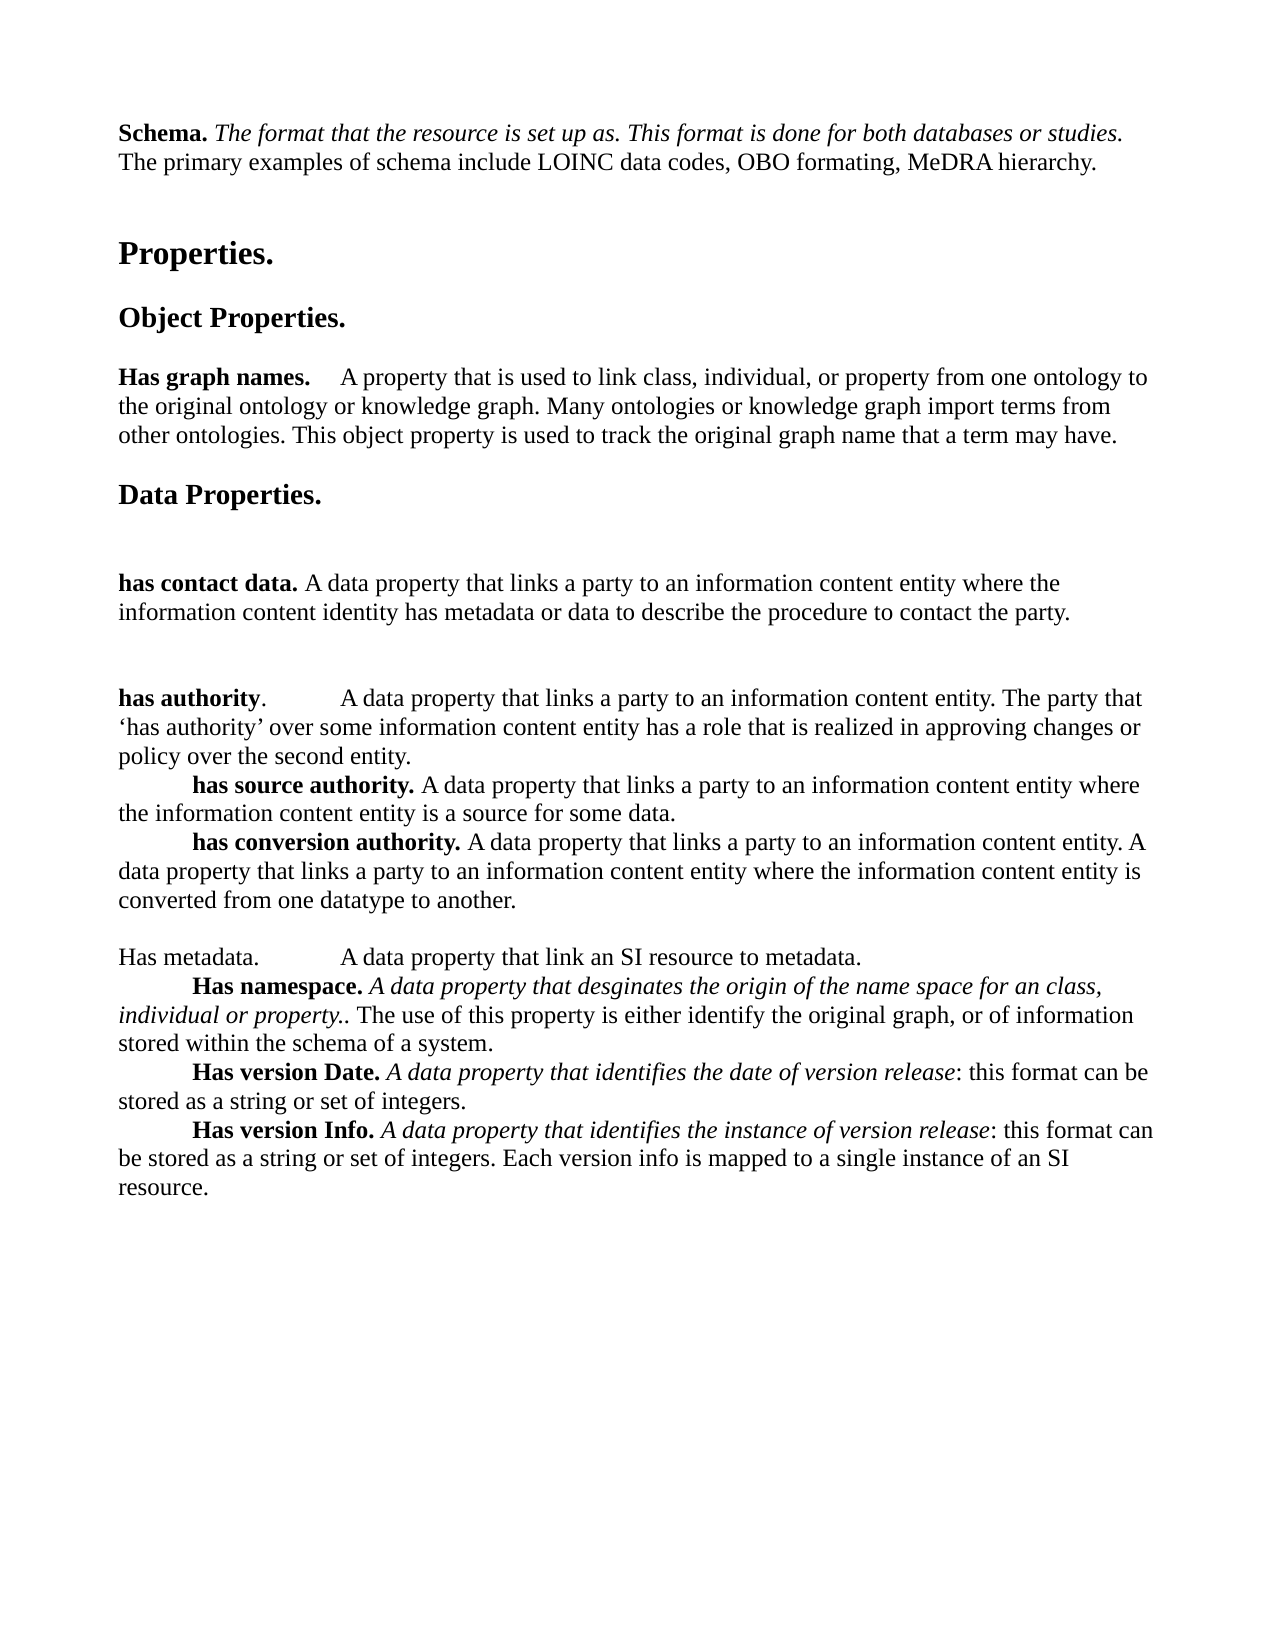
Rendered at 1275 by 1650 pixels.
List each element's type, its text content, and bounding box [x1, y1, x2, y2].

text Has metadata. A data property that link an SI resource to metadata. [118, 942, 1157, 971]
text Object Properties. [118, 300, 1157, 334]
text Has version Info. A data property that identifies the instance of version release: this format can be stored as a string or set of integers. Each version info is mapped to a single instance of an SI resource. [118, 1115, 1157, 1201]
text has conversion authority. A data property that links a party to an information content entity. A data property that links a party to an information content entity where the information content entity is converted from one datatype to another. [118, 827, 1157, 913]
text Has graph names. A property that is used to link class, individual, or property from one ontology to the original ontology or knowledge graph. Many ontologies or knowledge graph import terms from other ontologies. This object property is used to track the original graph name that a term may have. [118, 362, 1157, 449]
text has source authority. A data property that links a party to an information content entity where the information content entity is a source for some data. [118, 770, 1157, 827]
text Data Properties. [118, 477, 1157, 511]
text Has version Date. A data property that identifies the date of version release: this format can be stored as a string or set of integers. [118, 1057, 1157, 1115]
text Has namespace. A data property that desginates the origin of the name space for an class, individual or property.. The use of this property is either identify the original graph, or of information stored within the schema of a system. [118, 971, 1157, 1057]
text has authority. A data property that links a party to an information content entity. The party that ‘has authority’ over some information content entity has a role that is realized in approving changes or policy over the second entity. [118, 683, 1157, 770]
text Schema. The format that the resource is set up as. This format is done for both databases or studies. The primary examples of schema include LOINC data codes, OBO formating, MeDRA hierarchy. [118, 118, 1157, 176]
text has contact data. A data property that links a party to an information content entity where the information content identity has metadata or data to describe the procedure to contact the party. [118, 568, 1157, 626]
text Properties. [118, 233, 1157, 271]
